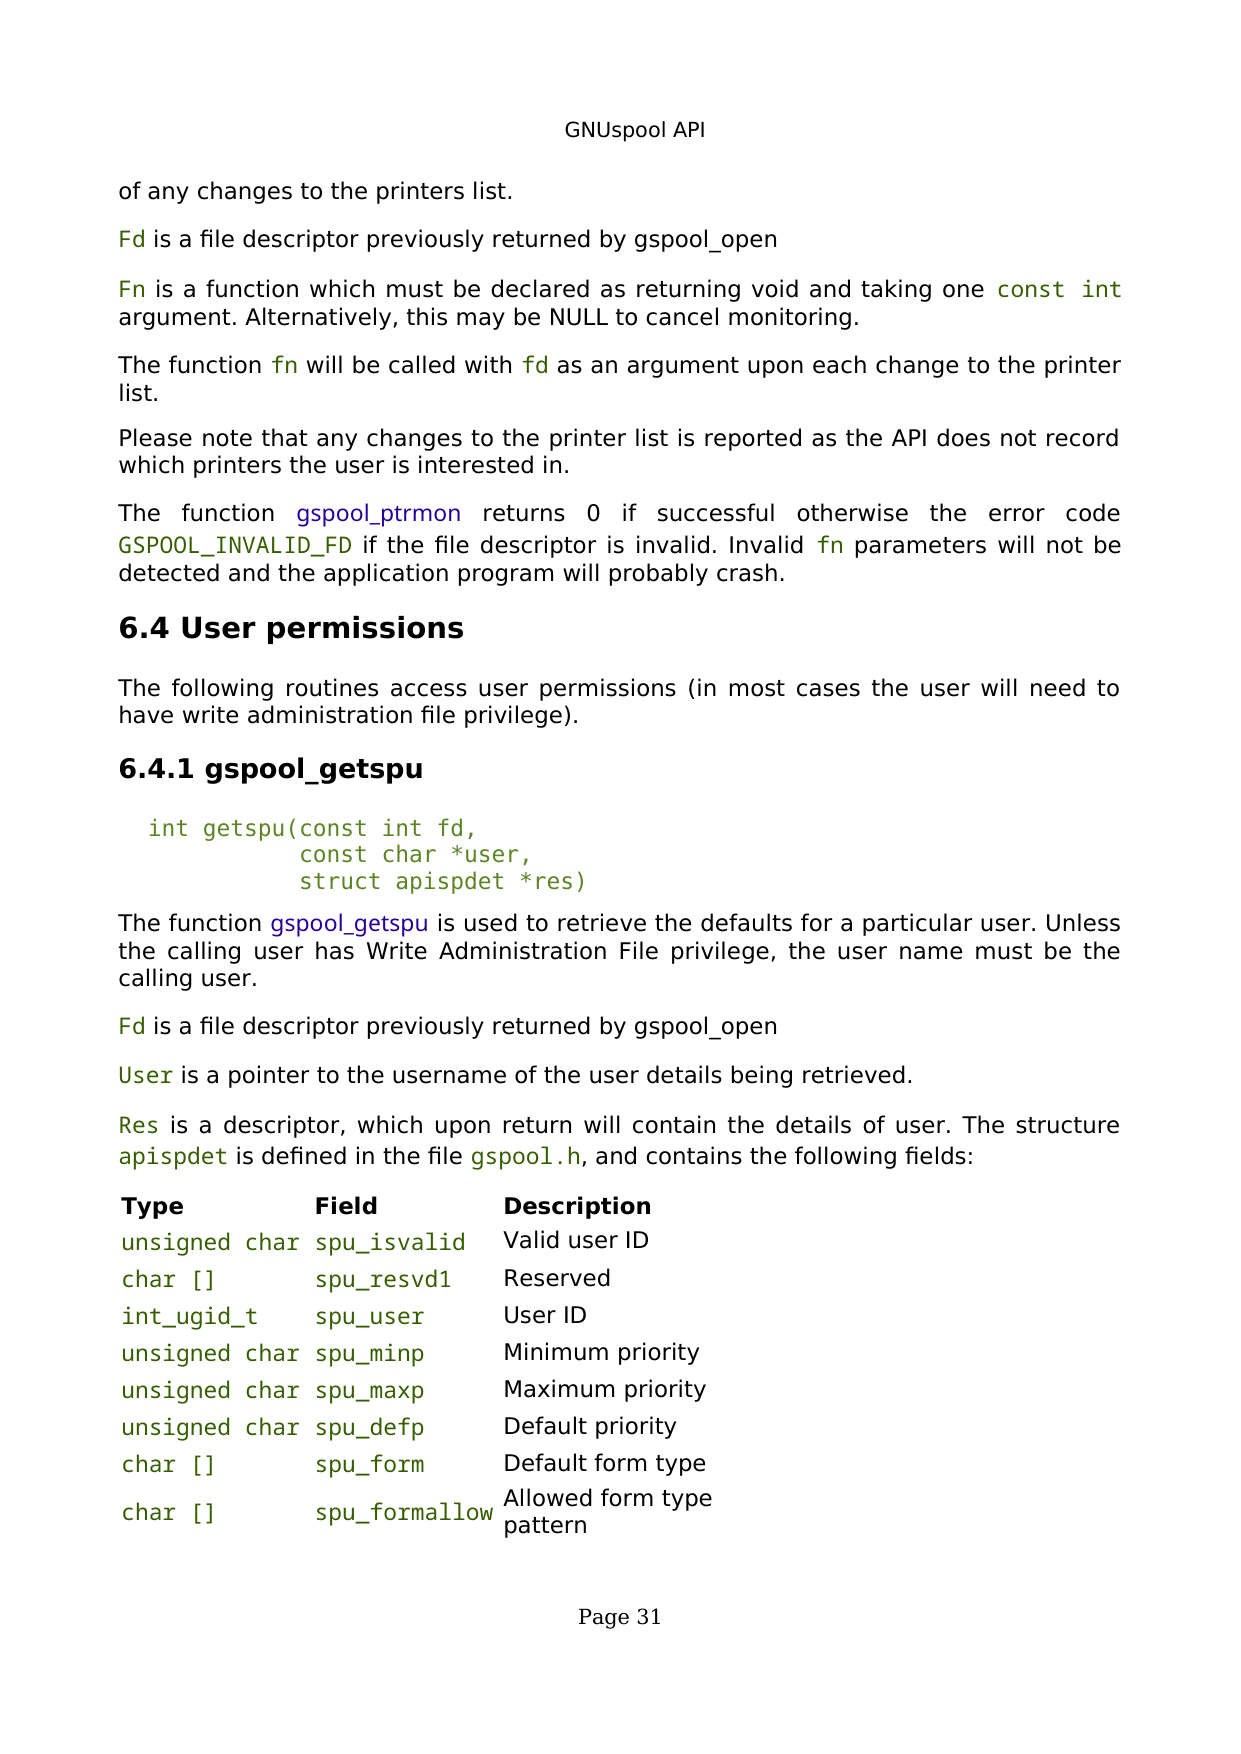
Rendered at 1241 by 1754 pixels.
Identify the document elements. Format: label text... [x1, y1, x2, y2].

text Fd is a file descriptor previously returned by gspool_open [118, 223, 1122, 254]
text The function fn will be called with fd as an argument upon each change to the printer list. [118, 349, 1122, 407]
text User is a pointer to the username of the user details being retrieved. [118, 1059, 1122, 1091]
table_cell User ID [500, 1297, 788, 1334]
text const char *user, [148, 841, 1122, 868]
table_cell char [] [118, 1482, 311, 1541]
table_header Type [118, 1190, 311, 1222]
text Res is a descriptor, which upon return will contain the details of user. The structure apispdet is defined in the file gspool.h, and contains the following fields: [118, 1109, 1122, 1172]
table_cell Default form type [500, 1445, 788, 1482]
text Please note that any changes to the printer list is reported as the API does not record which printers the user is interested in. [118, 426, 1122, 479]
table_cell unsigned char [118, 1334, 311, 1371]
table_cell spu_resvd1 [311, 1260, 500, 1297]
text The function gspool_getspu is used to retrieve the defaults for a particular user. Unless the calling user has Write Administration File privilege, the user name must be the calling user. [118, 907, 1122, 992]
table_cell Default priority [500, 1408, 788, 1445]
text int getspu(const int fd, [148, 815, 1122, 841]
table_cell Valid user ID [500, 1223, 788, 1259]
table_cell char [] [118, 1260, 311, 1297]
text struct apispdet *res) [148, 868, 1122, 895]
table_header Description [500, 1190, 788, 1222]
text The function gspool_ptrmon returns 0 if successful otherwise the error code GSPOOL_INVALID_FD if the file descriptor is invalid. Invalid fn parameters will not be detected and the application program will probably crash. [118, 497, 1122, 587]
subtitle User permissions [118, 612, 1122, 646]
text of any changes to the printers list. [118, 178, 1122, 205]
table_cell unsigned char [118, 1408, 311, 1445]
table_cell spu_maxp [311, 1371, 500, 1408]
text Fn is a function which must be declared as returning void and taking one const int argument. Alternatively, this may be NULL to cancel monitoring. [118, 273, 1122, 331]
table_cell Maximum priority [500, 1371, 788, 1408]
table_cell int_ugid_t [118, 1297, 311, 1334]
table_cell spu_formallow [311, 1482, 500, 1541]
table_cell Reserved [500, 1260, 788, 1297]
table_cell spu_user [311, 1297, 500, 1334]
table_cell spu_minp [311, 1334, 500, 1371]
text The following routines access user permissions (in most cases the user will need to have write administration file privilege). [118, 675, 1122, 729]
text Fd is a file descriptor previously returned by gspool_open [118, 1010, 1122, 1041]
table_cell unsigned char [118, 1223, 311, 1259]
table_cell spu_form [311, 1445, 500, 1482]
table_cell unsigned char [118, 1371, 311, 1408]
table_cell char [] [118, 1445, 311, 1482]
table_cell spu_isvalid [311, 1223, 500, 1259]
table_cell Allowed form type pattern [500, 1482, 788, 1541]
table_header Field [311, 1190, 500, 1222]
table_cell Minimum priority [500, 1334, 788, 1371]
table_cell spu_defp [311, 1408, 500, 1445]
subtitle gspool_getspu [118, 754, 1122, 785]
